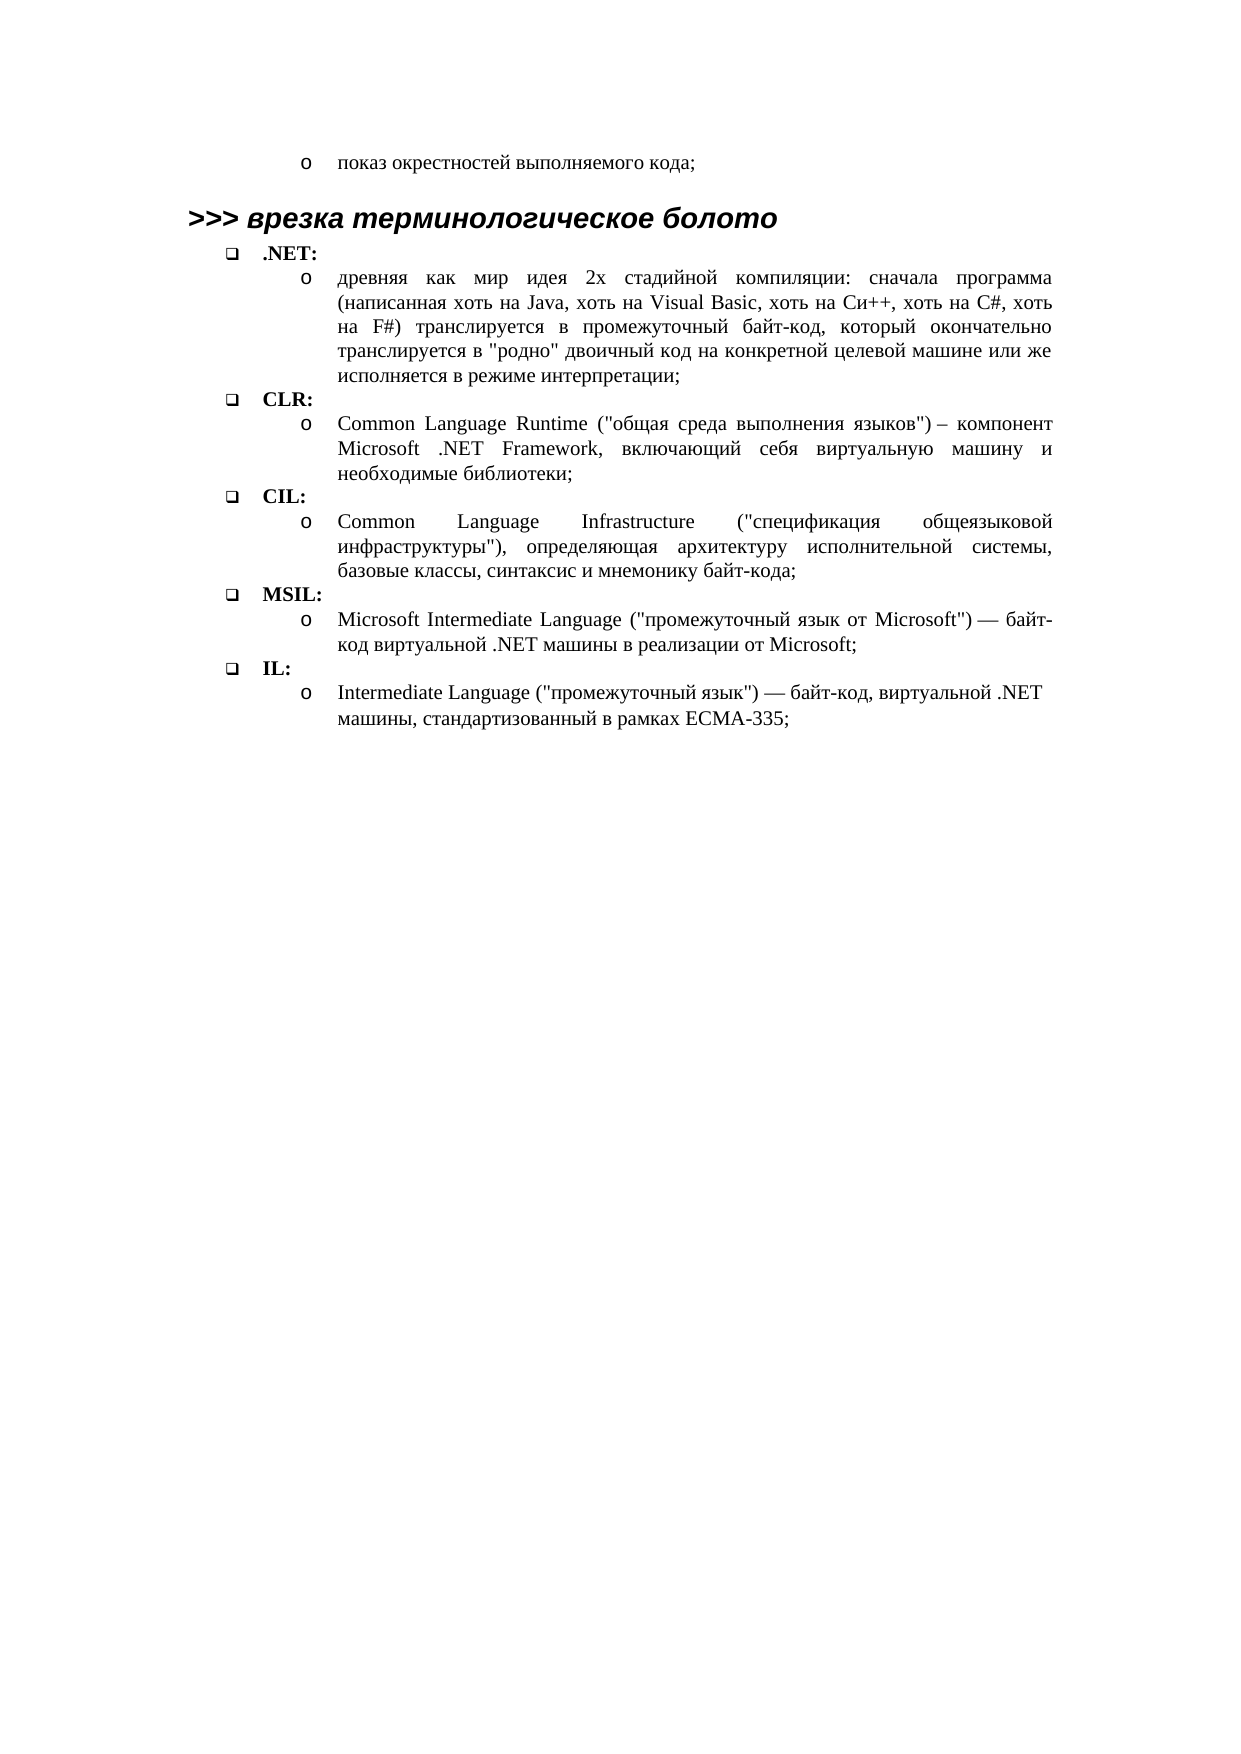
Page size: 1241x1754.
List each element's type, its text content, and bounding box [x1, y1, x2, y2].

list Common Language Runtime ("общая среда выполнения языков") – компонент Microsoft .NET Framework, включающий себя виртуальную машину и необходимые библиотеки; [300, 411, 1053, 484]
list CIL: [225, 484, 1053, 508]
list IL: [225, 656, 1053, 680]
list CLR: [225, 387, 1053, 411]
list древняя как мир идея 2х стадийной компиляции: сначала программа (написанная хоть на Java, хоть на Visual Basic, хоть на Cи++, хоть на C#, хоть на F#) транслируется в промежуточный байт-код, который окончательно транслируется в "родно" двоичный код на конкретной целевой машине или же исполняется в режиме интерпретации; [300, 264, 1053, 387]
list Microsoft Intermediate Language ("промежуточный язык от Microsoft") — байт-код виртуальной .NET машины в реализации от Microsoft; [300, 606, 1053, 656]
list Intermediate Language ("промежуточный язык") — байт-код, виртуальной .NET машины, стандартизованный в рамках ECMA-335; [300, 680, 1053, 730]
list Common Language Infrastructure ("спецификация общеязыковой инфраструктуры"), определяющая архитектуру исполнительной системы, базовые классы, синтаксис и мнемонику байт-кода; [300, 508, 1053, 582]
list .NET: [225, 241, 1053, 264]
list показ окрестностей выполняемого кода; [300, 150, 1053, 176]
list MSIL: [225, 582, 1053, 606]
subtitle >>> врезка терминологическое болото [187, 201, 1053, 234]
